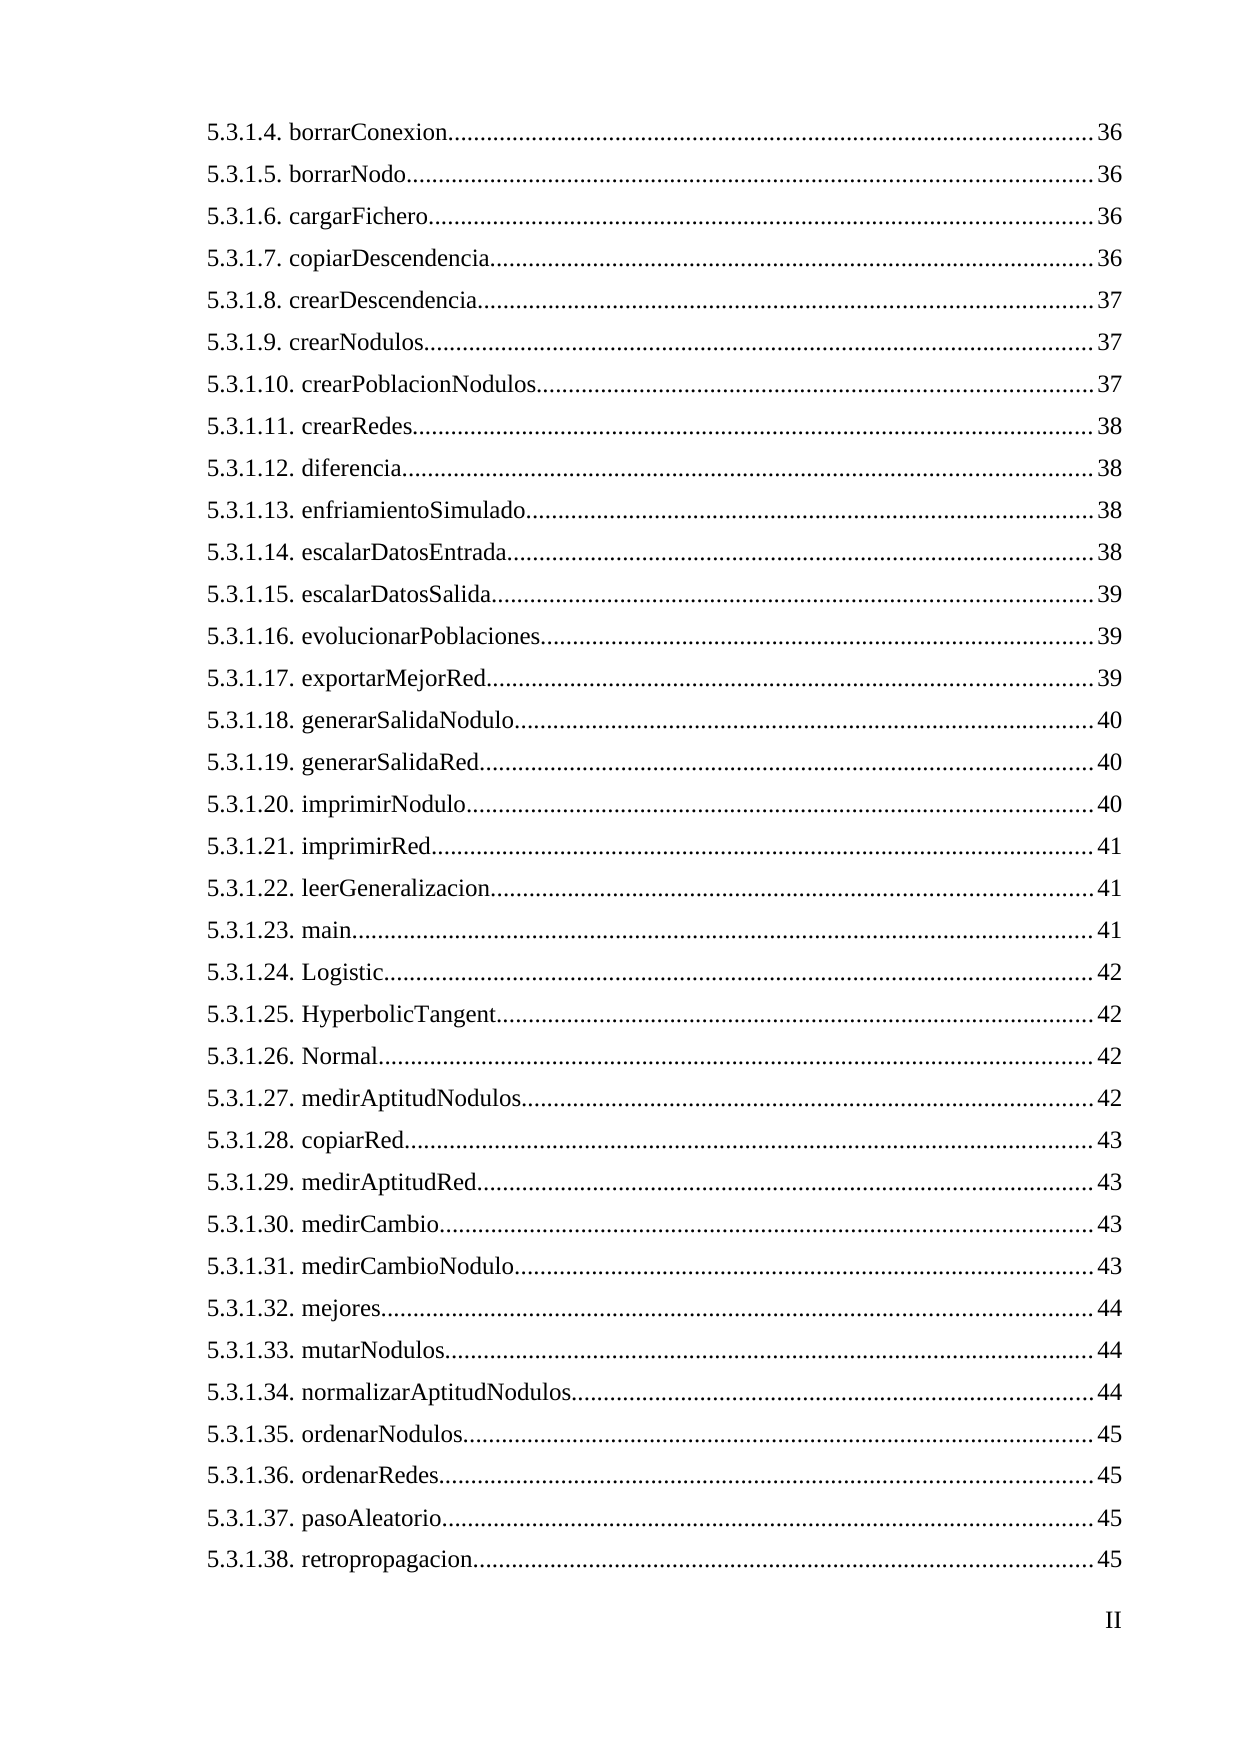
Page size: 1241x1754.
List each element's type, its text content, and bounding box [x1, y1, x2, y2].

text 5.3.1.9. crearNodulos 37 [207, 328, 1122, 356]
text 5.3.1.17. exportarMejorRed 39 [207, 664, 1122, 692]
text 5.3.1.33. mutarNodulos 44 [207, 1336, 1122, 1363]
text 5.3.1.22. leerGeneralizacion 41 [207, 874, 1122, 902]
text 5.3.1.30. medirCambio 43 [207, 1209, 1122, 1238]
text 5.3.1.23. main 41 [207, 916, 1122, 944]
text 5.3.1.24. Logistic 42 [207, 958, 1122, 986]
text 5.3.1.8. crearDescendencia 37 [207, 286, 1122, 314]
text 5.3.1.34. normalizarAptitudNodulos 44 [207, 1377, 1122, 1406]
text 5.3.1.32. mejores 44 [207, 1293, 1122, 1322]
text 5.3.1.14. escalarDatosEntrada 38 [207, 538, 1122, 566]
text 5.3.1.5. borrarNodo 36 [207, 160, 1122, 188]
text 5.3.1.11. crearRedes 38 [207, 412, 1122, 440]
text 5.3.1.25. HyperbolicTangent 42 [207, 1000, 1122, 1028]
text 5.3.1.18. generarSalidaNodulo 40 [207, 706, 1122, 734]
text 5.3.1.36. ordenarRedes 45 [207, 1461, 1122, 1489]
text 5.3.1.4. borrarConexion 36 [207, 118, 1122, 146]
text 5.3.1.20. imprimirNodulo 40 [207, 790, 1122, 818]
text 5.3.1.27. medirAptitudNodulos 42 [207, 1084, 1122, 1112]
text 5.3.1.26. Normal 42 [207, 1042, 1122, 1070]
text 5.3.1.37. pasoAleatorio 45 [207, 1503, 1122, 1531]
text 5.3.1.12. diferencia 38 [207, 454, 1122, 482]
text 5.3.1.16. evolucionarPoblaciones 39 [207, 622, 1122, 650]
text 5.3.1.13. enfriamientoSimulado 38 [207, 496, 1122, 524]
text 5.3.1.7. copiarDescendencia 36 [207, 244, 1122, 272]
text 5.3.1.15. escalarDatosSalida 39 [207, 580, 1122, 608]
text 5.3.1.29. medirAptitudRed 43 [207, 1168, 1122, 1196]
text 5.3.1.28. copiarRed 43 [207, 1126, 1122, 1154]
text 5.3.1.35. ordenarNodulos 45 [207, 1419, 1122, 1447]
text 5.3.1.31. medirCambioNodulo 43 [207, 1252, 1122, 1279]
text 5.3.1.19. generarSalidaRed 40 [207, 748, 1122, 776]
text 5.3.1.38. retropropagacion 45 [207, 1545, 1122, 1573]
text 5.3.1.21. imprimirRed 41 [207, 832, 1122, 860]
text 5.3.1.10. crearPoblacionNodulos 37 [207, 370, 1122, 398]
text 5.3.1.6. cargarFichero 36 [207, 202, 1122, 230]
